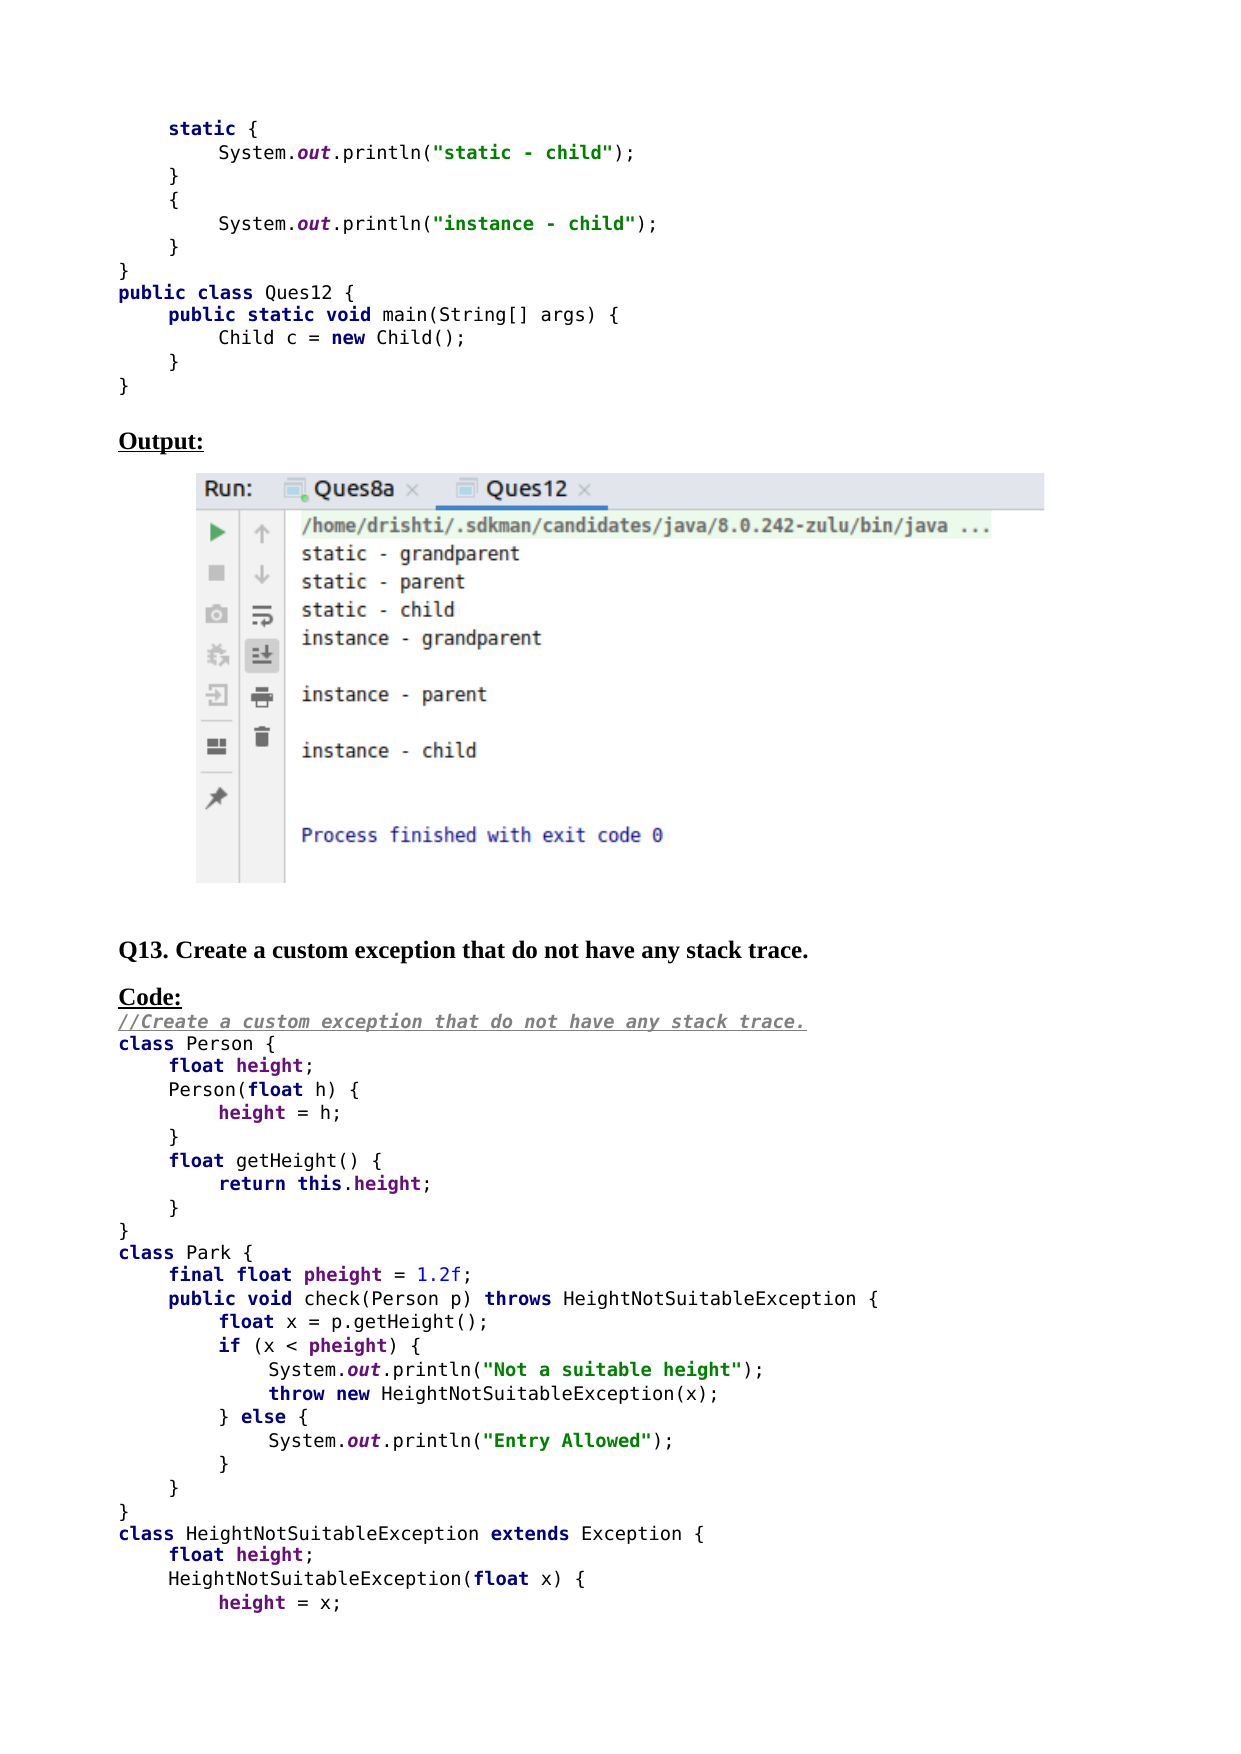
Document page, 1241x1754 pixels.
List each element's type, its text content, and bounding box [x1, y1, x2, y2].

text } else { [118, 1406, 1122, 1430]
text } [118, 1477, 1122, 1501]
text System.out.println("Not a suitable height"); [118, 1359, 1122, 1382]
text } [118, 375, 1122, 397]
text return this.height; [118, 1173, 1122, 1197]
text public static void main(String[] args) { [118, 304, 1122, 327]
text public class Ques12 { [118, 282, 1122, 304]
text float height; [118, 1544, 1122, 1568]
text } [118, 1501, 1122, 1523]
text Child c = new Child(); [118, 327, 1122, 351]
text } [118, 260, 1122, 282]
text final float pheight = 1.2f; [118, 1264, 1122, 1288]
text } [118, 1126, 1122, 1149]
text static { [118, 118, 1122, 142]
text float height; [118, 1055, 1122, 1079]
text class Park { [118, 1242, 1122, 1264]
text Q13. Create a custom exception that do not have any stack trace. [118, 935, 1122, 964]
text System.out.println("Entry Allowed"); [118, 1430, 1122, 1453]
text } [118, 1197, 1122, 1221]
text height = h; [118, 1102, 1122, 1126]
text HeightNotSuitableException(float x) { [118, 1568, 1122, 1592]
text Code: [118, 982, 1122, 1011]
text { [118, 189, 1122, 213]
text class Person { [118, 1033, 1122, 1055]
text throw new HeightNotSuitableException(x); [118, 1382, 1122, 1406]
text if (x < pheight) { [118, 1335, 1122, 1359]
text float x = p.getHeight(); [118, 1312, 1122, 1335]
text Output: [118, 426, 1122, 455]
text System.out.println("static - child"); [118, 142, 1122, 165]
text class HeightNotSuitableException extends Exception { [118, 1523, 1122, 1544]
text } [118, 351, 1122, 375]
text } [118, 1221, 1122, 1242]
text //Create a custom exception that do not have any stack trace. [118, 1011, 1122, 1033]
text } [118, 236, 1122, 260]
text public void check(Person p) throws HeightNotSuitableException { [118, 1288, 1122, 1312]
picture [196, 473, 1045, 883]
text float getHeight() { [118, 1149, 1122, 1173]
text } [118, 1453, 1122, 1477]
text height = x; [118, 1592, 1122, 1615]
text System.out.println("instance - child"); [118, 213, 1122, 236]
text } [118, 165, 1122, 189]
text Person(float h) { [118, 1079, 1122, 1102]
